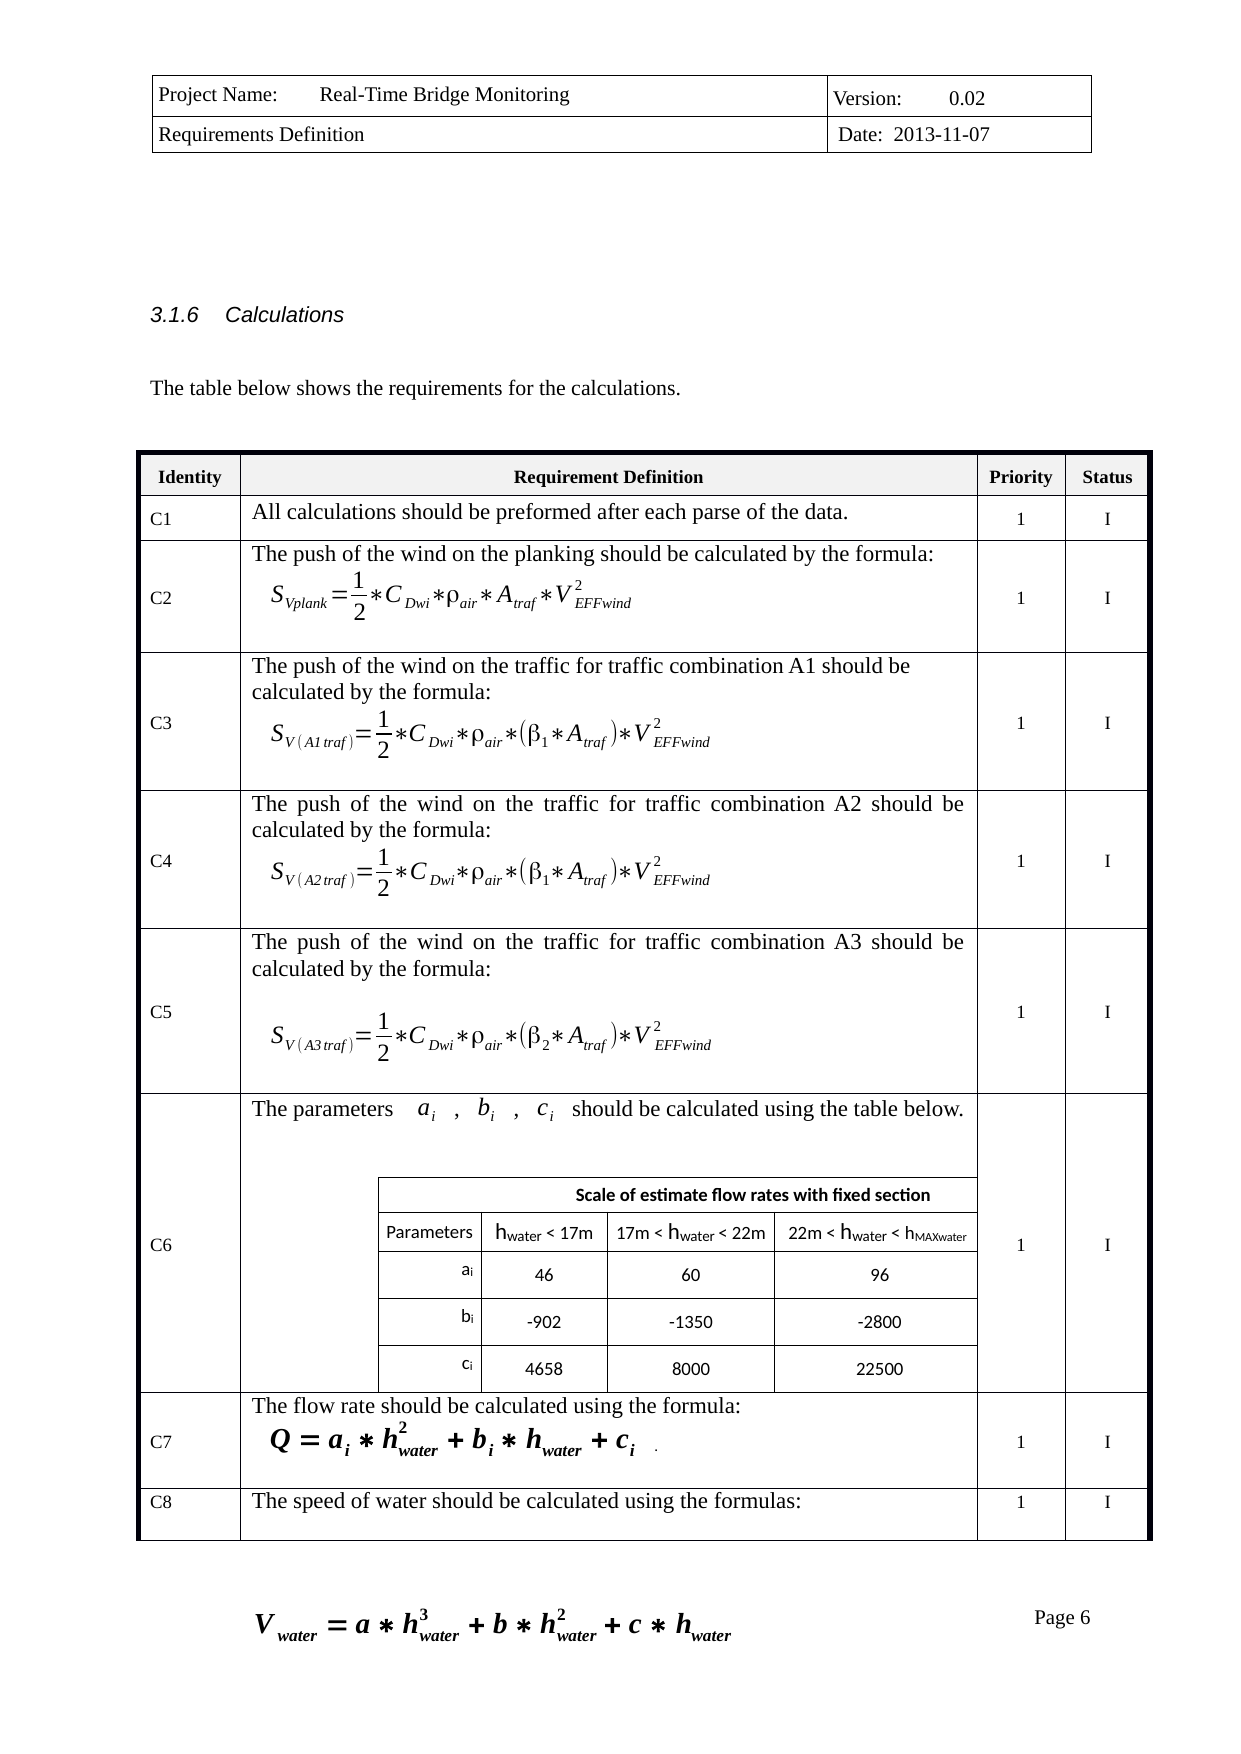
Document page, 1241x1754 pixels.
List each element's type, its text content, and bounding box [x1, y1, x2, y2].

table_cell -1350 [608, 1299, 774, 1345]
table_cell I [1066, 791, 1147, 928]
table_cell C2 [141, 541, 240, 652]
table_cell The flow rate should be calculated using the formula: . [241, 1393, 977, 1487]
table_cell The parameters ,,should be calculated using the table below. [241, 1094, 977, 1392]
table_cell 1 [978, 1094, 1065, 1392]
table_cell 1 [978, 1489, 1065, 1540]
table_cell 1 [978, 496, 1065, 540]
table_cell ci [379, 1346, 481, 1392]
table_cell 17m < hwater < 22m [608, 1213, 774, 1251]
table_header Scale of estimate flow rates with fixed section [379, 1178, 977, 1212]
table_cell I [1066, 1489, 1147, 1540]
table_cell The push of the wind on the planking should be calculated by the formula: [241, 541, 977, 652]
table_cell C6 [141, 1094, 240, 1392]
table_header Identity [141, 455, 240, 495]
table_cell bi [379, 1299, 481, 1345]
table_cell I [1066, 541, 1147, 652]
table_cell The speed of water should be calculated using the formulas: [241, 1489, 977, 1540]
table_cell I [1066, 1094, 1147, 1392]
table_cell 1 [978, 541, 1065, 652]
table_cell 22500 [775, 1346, 977, 1392]
table_cell Parameters [379, 1213, 481, 1251]
table_cell The push of the wind on the traffic for traffic combination A3 should be calculated by the formula: [241, 929, 977, 1093]
table_cell 22m < hwater < hMAXwater [775, 1213, 977, 1251]
table_cell The push of the wind on the traffic for traffic combination A2 should be calculated by the formula: [241, 791, 977, 928]
table_cell 60 [608, 1252, 774, 1298]
table_cell All calculations should be preformed after each parse of the data. [241, 496, 977, 540]
table_cell 1 [978, 929, 1065, 1093]
table_cell ai [379, 1252, 481, 1298]
table_cell 96 [775, 1252, 977, 1298]
table_cell 4658 [482, 1346, 607, 1392]
table_cell -2800 [775, 1299, 977, 1345]
table_header Priority [978, 455, 1065, 495]
table_cell The push of the wind on the traffic for traffic combination A1 should be calculated by the formula: [241, 653, 977, 790]
table_cell 1 [978, 791, 1065, 928]
table_cell C4 [141, 791, 240, 928]
text The table below shows the requirements for the calculations. [150, 374, 1090, 400]
table_cell C8 [141, 1489, 240, 1540]
table_cell I [1066, 929, 1147, 1093]
table_cell I [1066, 653, 1147, 790]
table_cell 46 [482, 1252, 607, 1298]
subtitle Calculations [150, 302, 1090, 327]
table_cell hwater < 17m [482, 1213, 607, 1251]
table_header Requirement Definition [241, 455, 977, 495]
table_header Status [1066, 455, 1147, 495]
table_cell C1 [141, 496, 240, 540]
table_cell C7 [141, 1393, 240, 1487]
table_cell I [1066, 1393, 1147, 1487]
table_cell C3 [141, 653, 240, 790]
table_cell 1 [978, 653, 1065, 790]
table_cell 1 [978, 1393, 1065, 1487]
table_cell -902 [482, 1299, 607, 1345]
table_cell I [1066, 496, 1147, 540]
table_cell C5 [141, 929, 240, 1093]
table_cell 8000 [608, 1346, 774, 1392]
